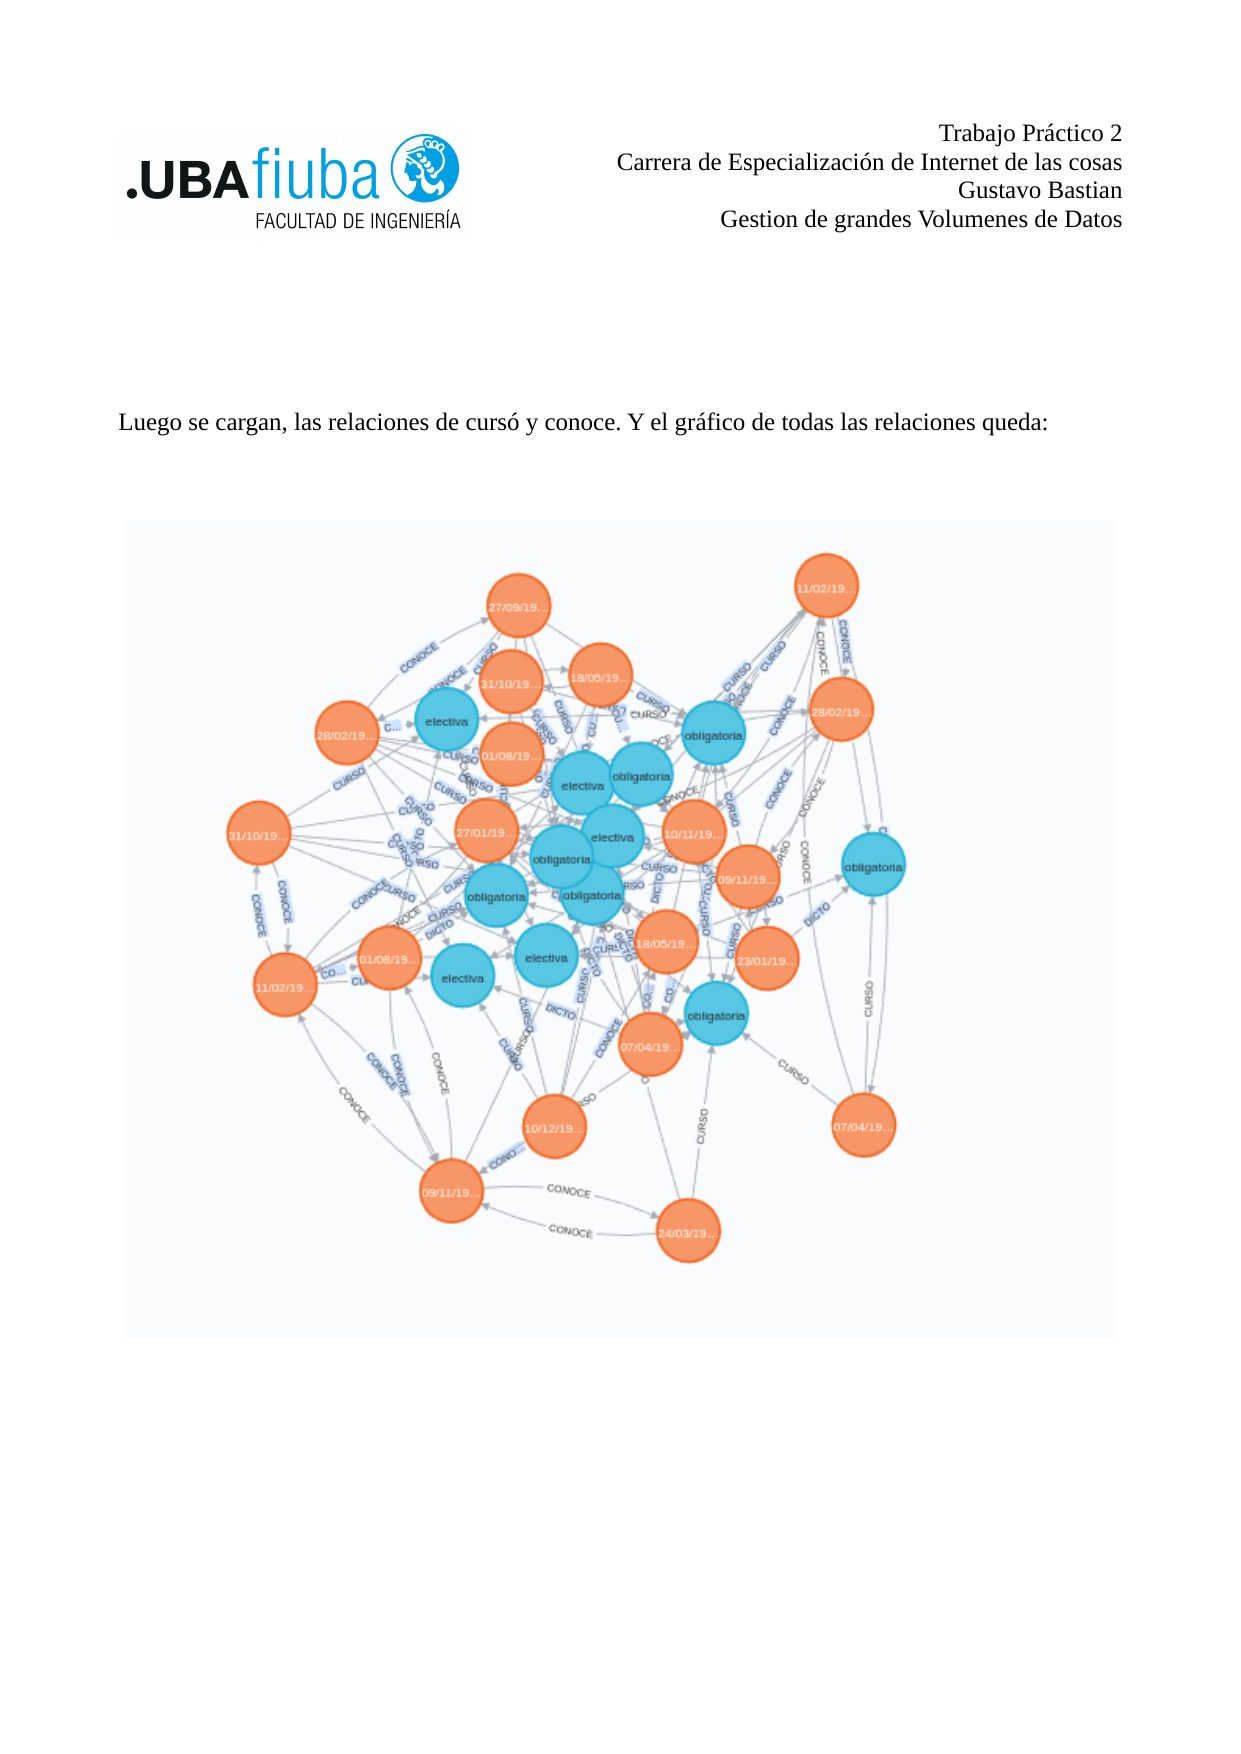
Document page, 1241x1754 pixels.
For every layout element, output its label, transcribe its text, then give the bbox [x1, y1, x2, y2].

text Luego se cargan, las relaciones de cursó y conoce. Y el gráfico de todas las relaciones queda: [118, 407, 1122, 436]
picture [124, 521, 1117, 1338]
